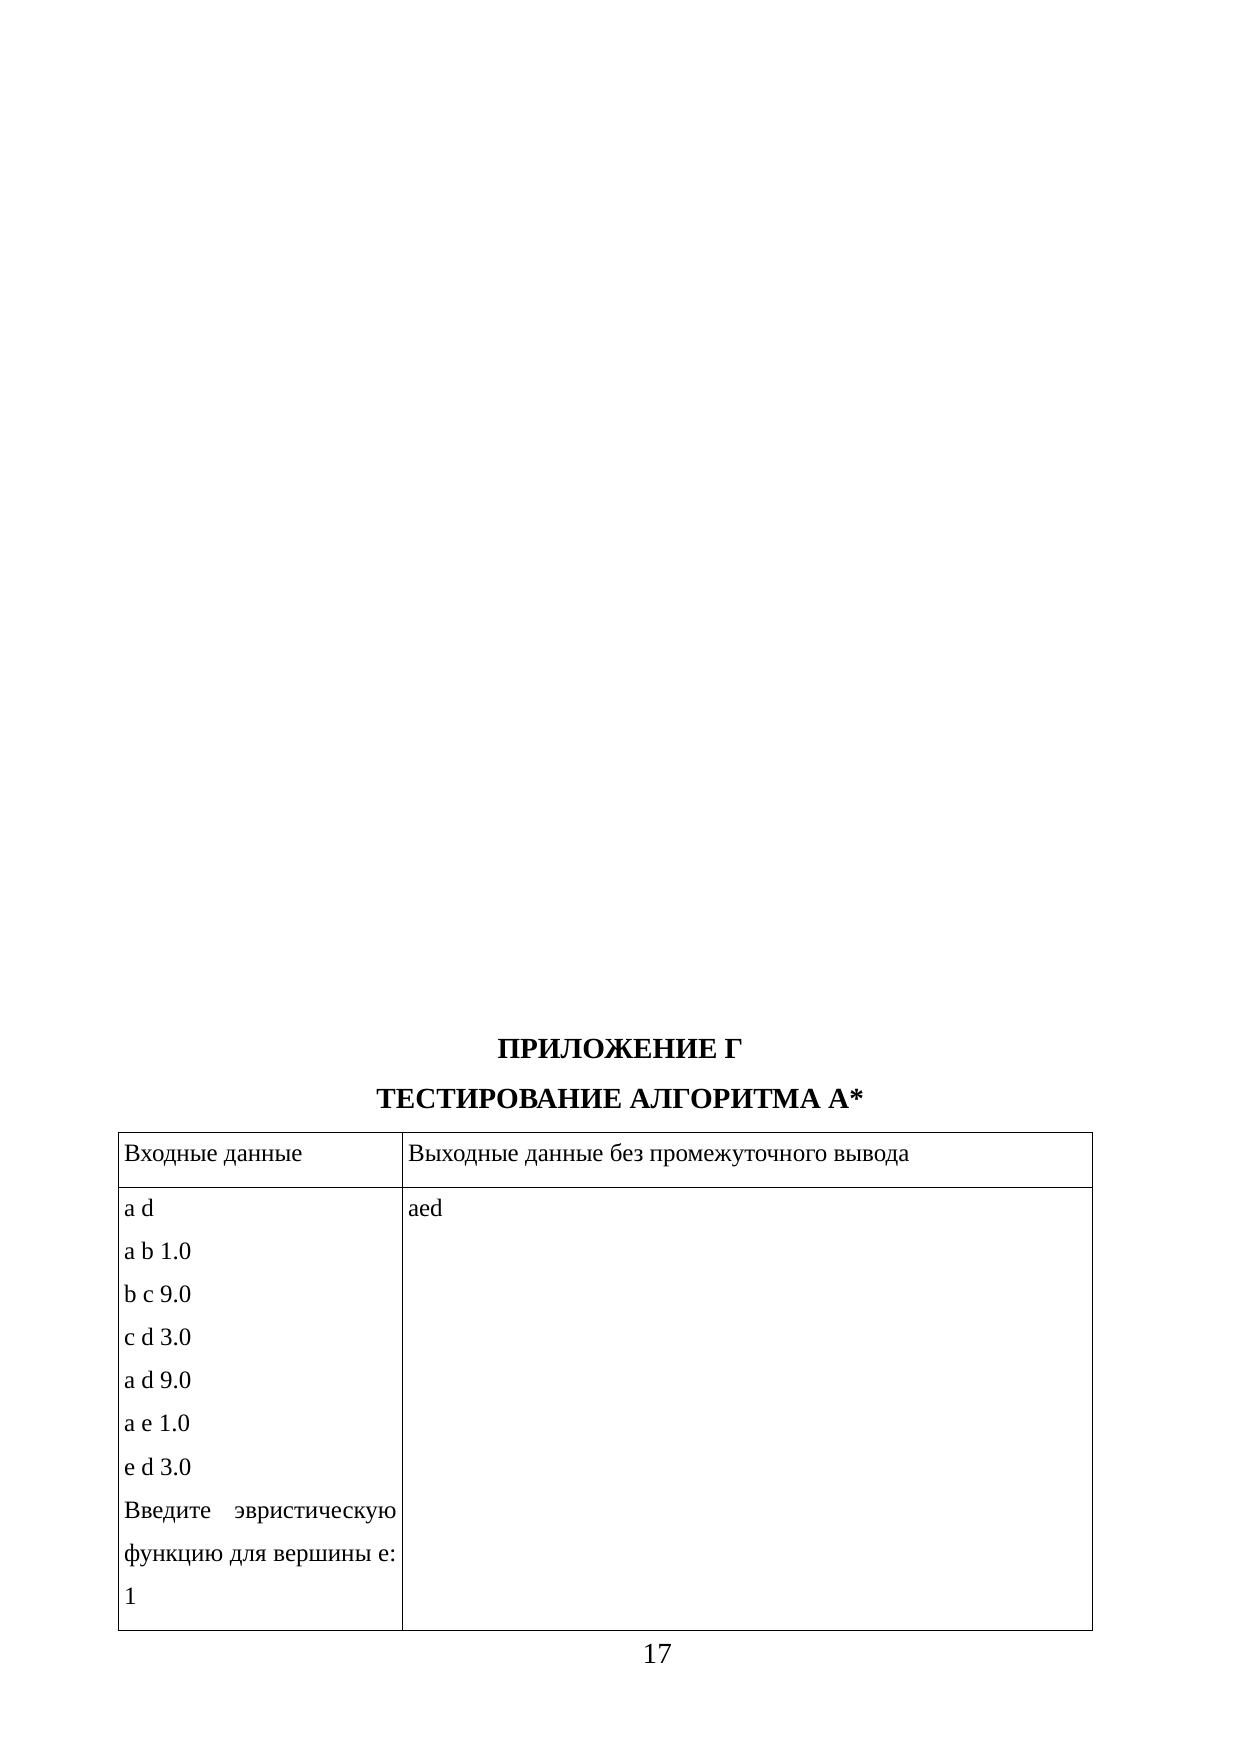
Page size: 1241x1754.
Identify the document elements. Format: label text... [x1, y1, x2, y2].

text ТЕСТИРОВАНИЕ АЛГОРИТМА А* [118, 1081, 1122, 1115]
text ПРИЛОЖЕНИЕ Г [118, 1031, 1122, 1064]
table_header Входные данные [119, 1133, 402, 1187]
table_header Выходные данные без промежуточного вывода [403, 1133, 1092, 1187]
table_cell aed [403, 1188, 1092, 1630]
table_cell a d a b 1.0 b c 9.0 c d 3.0 a d 9.0 a e 1.0 e d 3.0 Введите эвристическую функцию для вершины e: 1 [119, 1188, 402, 1630]
